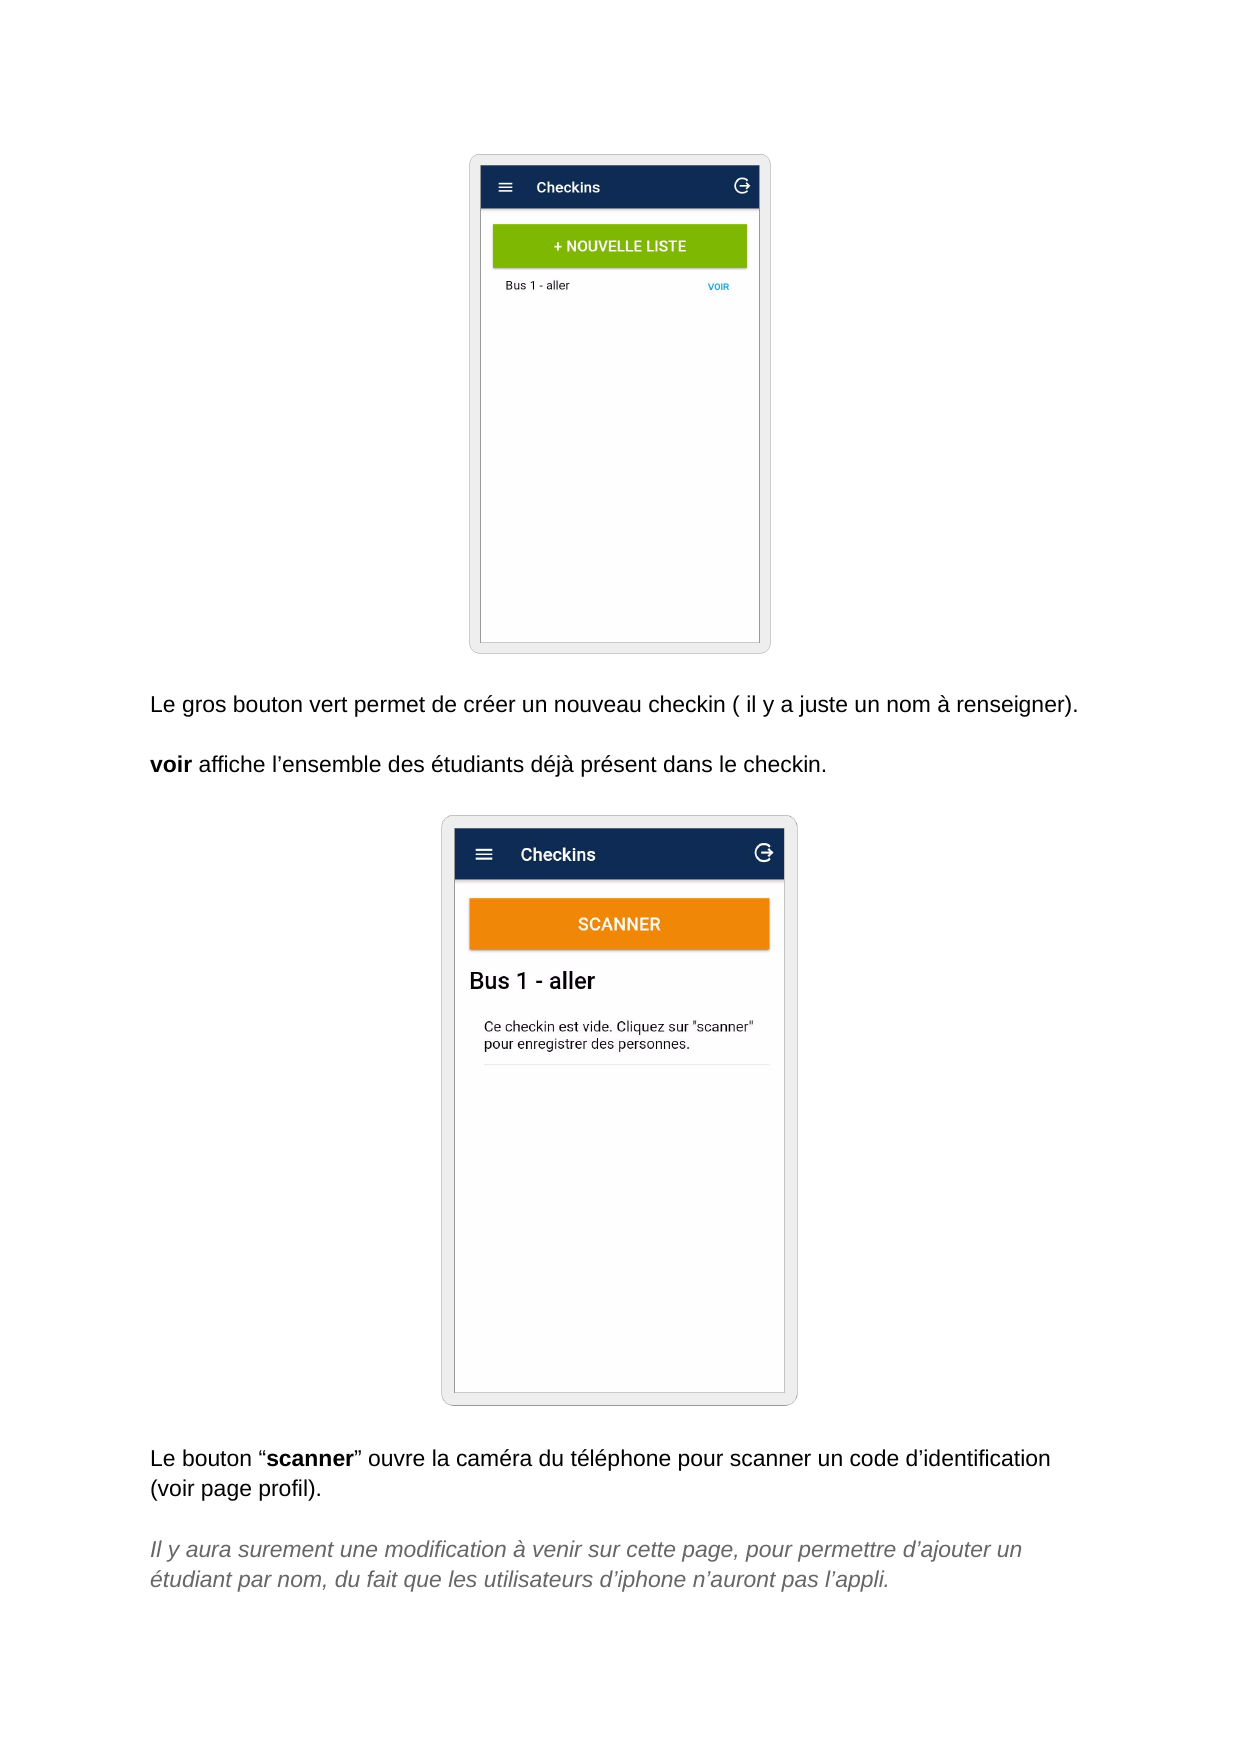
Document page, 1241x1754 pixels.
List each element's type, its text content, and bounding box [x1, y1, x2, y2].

text Il y aura surement une modification à venir sur cette page, pour permettre d’ajouter un étudiant par nom, du fait que les utilisateurs d’iphone n’auront pas l’appli. [150, 1536, 1090, 1592]
text voir affiche l’ensemble des étudiants déjà présent dans le checkin. [150, 751, 1090, 778]
text Le bouton “scanner” ouvre la caméra du téléphone pour scanner un code d’identification (voir page profil). [150, 1445, 1090, 1502]
picture [464, 150, 776, 657]
picture [438, 811, 802, 1411]
text Le gros bouton vert permet de créer un nouveau checkin ( il y a juste un nom à renseigner). [150, 691, 1090, 717]
